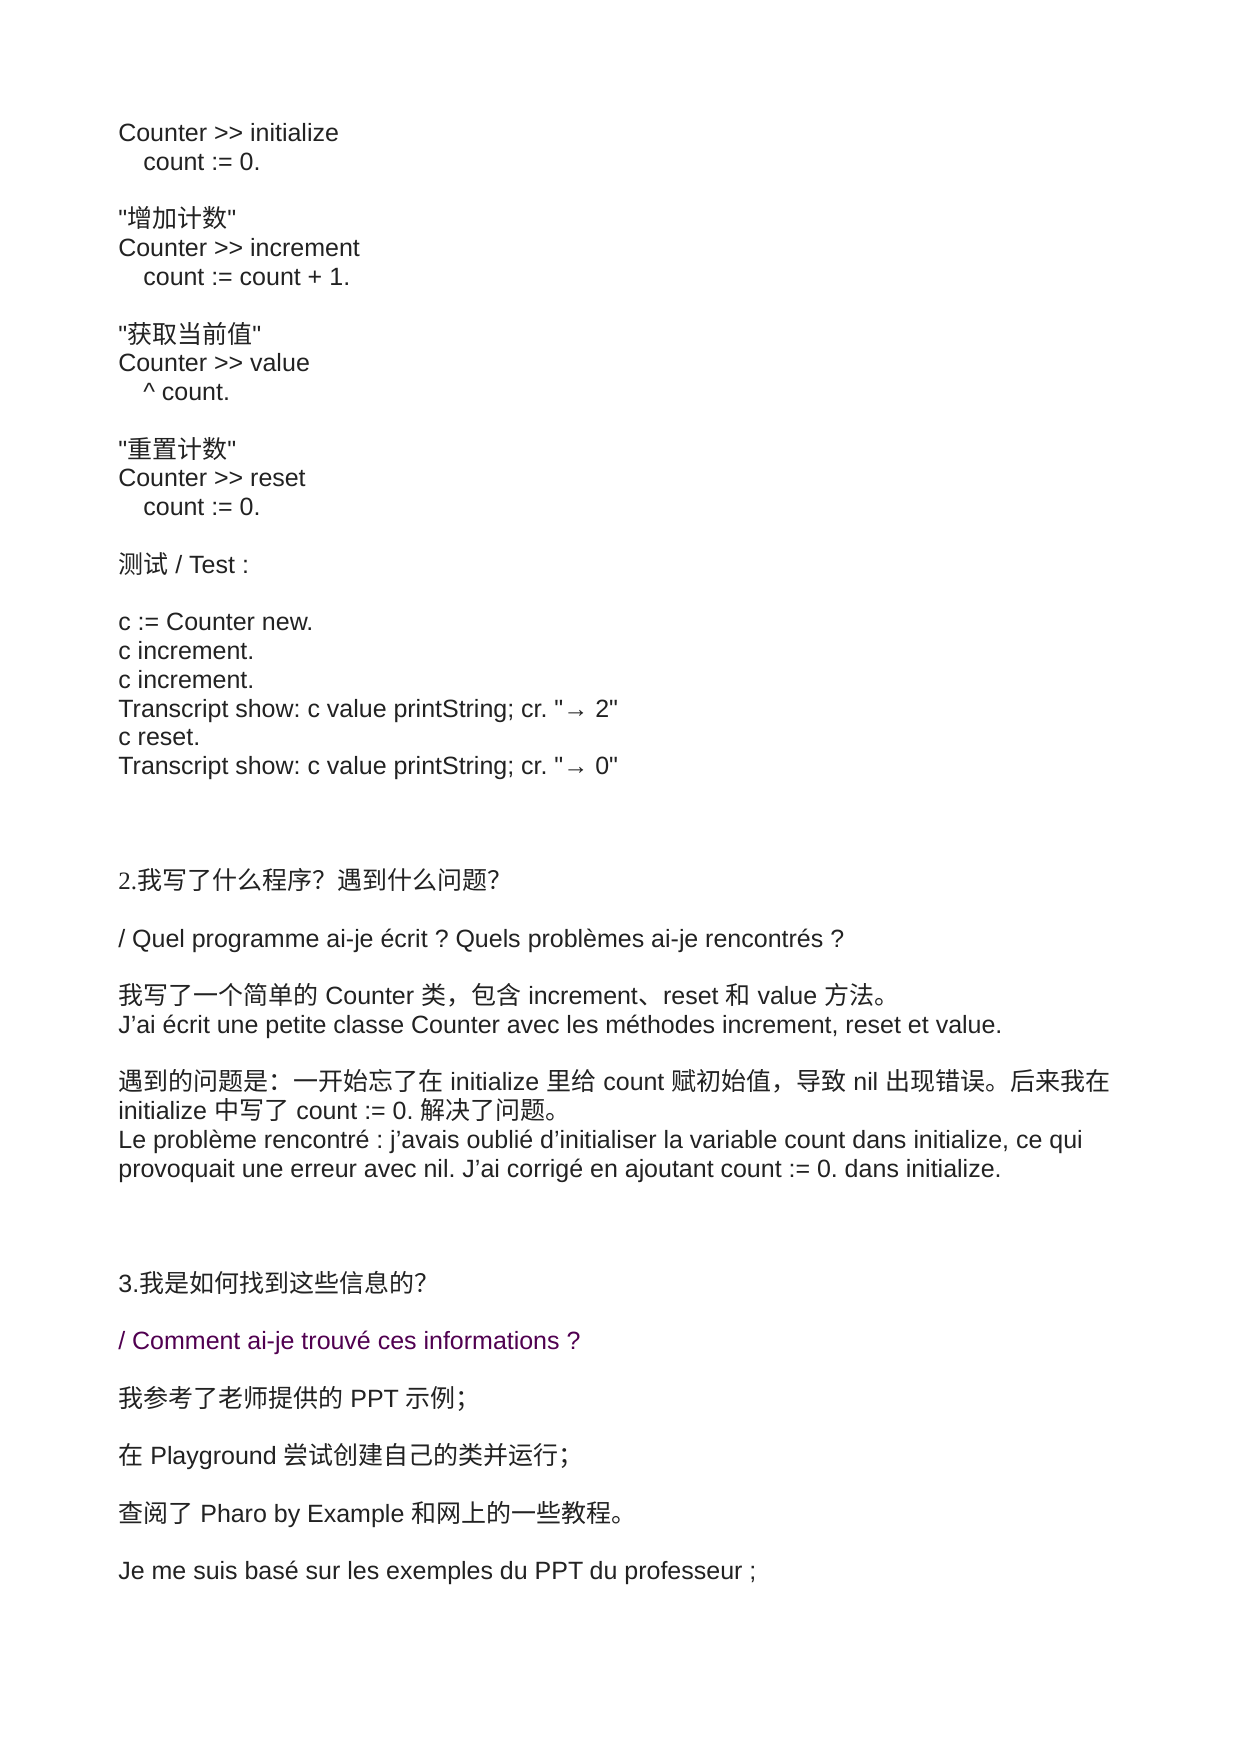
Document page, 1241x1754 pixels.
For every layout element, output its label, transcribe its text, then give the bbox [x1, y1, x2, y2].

text Je me suis basé sur les exemples du PPT du professeur ; [118, 1556, 1122, 1585]
text / Quel programme ai-je écrit ? Quels problèmes ai-je rencontrés ? [118, 924, 1122, 952]
text count := 0. [118, 492, 1122, 521]
text Counter >> initialize [118, 118, 1122, 147]
text count := 0. [118, 147, 1122, 176]
text c := Counter new. [118, 607, 1122, 636]
text "获取当前值" [118, 319, 1122, 348]
text Transcript show: c value printString; cr. "→ 0" [118, 751, 1122, 780]
text 2.我写了什么程序？遇到什么问题？ [118, 866, 1122, 895]
text c reset. [118, 722, 1122, 751]
text 3.我是如何找到这些信息的？ [118, 1269, 1122, 1297]
text J’ai écrit une petite classe Counter avec les méthodes increment, reset et value. [118, 1010, 1122, 1039]
text 我参考了老师提供的 PPT 示例； [118, 1384, 1122, 1412]
text 在 Playground 尝试创建自己的类并运行； [118, 1441, 1122, 1470]
text Le problème rencontré : j’avais oublié d’initialiser la variable count dans initialize, ce qui provoquait une erreur avec nil. J’ai corrigé en ajoutant count := 0. dans initialize. [118, 1125, 1122, 1182]
text count := count + 1. [118, 262, 1122, 291]
text c increment. [118, 665, 1122, 693]
text 遇到的问题是：一开始忘了在 initialize 里给 count 赋初始值，导致 nil 出现错误。后来我在 initialize 中写了 count := 0. 解决了问题。 [118, 1067, 1122, 1125]
text Counter >> value [118, 348, 1122, 377]
text 查阅了 Pharo by Example 和网上的一些教程。 [118, 1499, 1122, 1527]
text Counter >> increment [118, 233, 1122, 262]
text / Comment ai-je trouvé ces informations ? [118, 1326, 1122, 1355]
text "重置计数" [118, 435, 1122, 463]
text 我写了一个简单的 Counter 类，包含 increment、reset 和 value 方法。 [118, 981, 1122, 1010]
text c increment. [118, 636, 1122, 665]
text "增加计数" [118, 204, 1122, 233]
text 测试 / Test : [118, 550, 1122, 578]
text ^ count. [118, 377, 1122, 406]
text Counter >> reset [118, 463, 1122, 492]
text Transcript show: c value printString; cr. "→ 2" [118, 693, 1122, 722]
